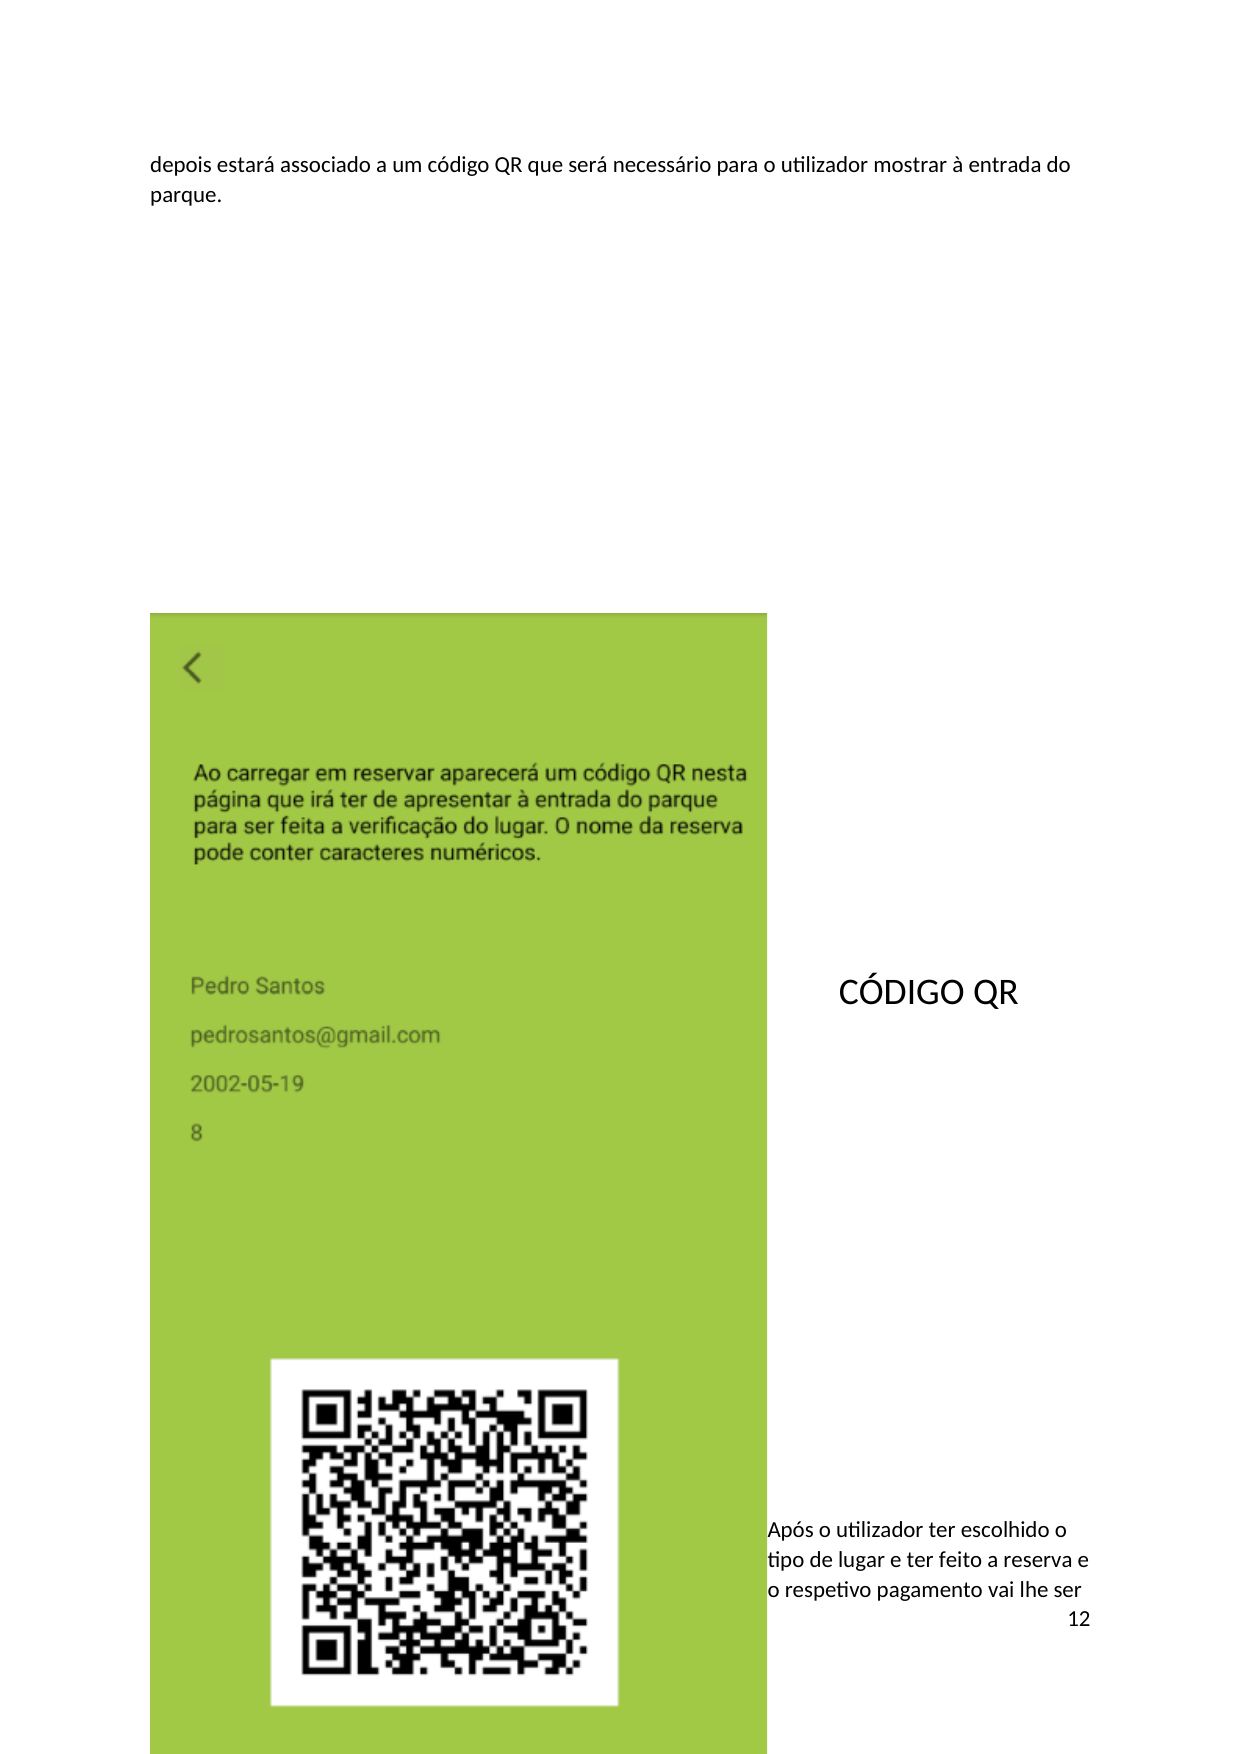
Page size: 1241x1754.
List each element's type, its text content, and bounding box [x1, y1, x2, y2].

text Após o utilizador ter escolhido o tipo de lugar e ter feito a reserva e o respetivo pagamento vai lhe ser [768, 1515, 1090, 1603]
text depois estará associado a um código QR que será necessário para o utilizador mostrar à entrada do parque. [150, 150, 1090, 208]
text CÓDIGO QR [768, 968, 1090, 1013]
